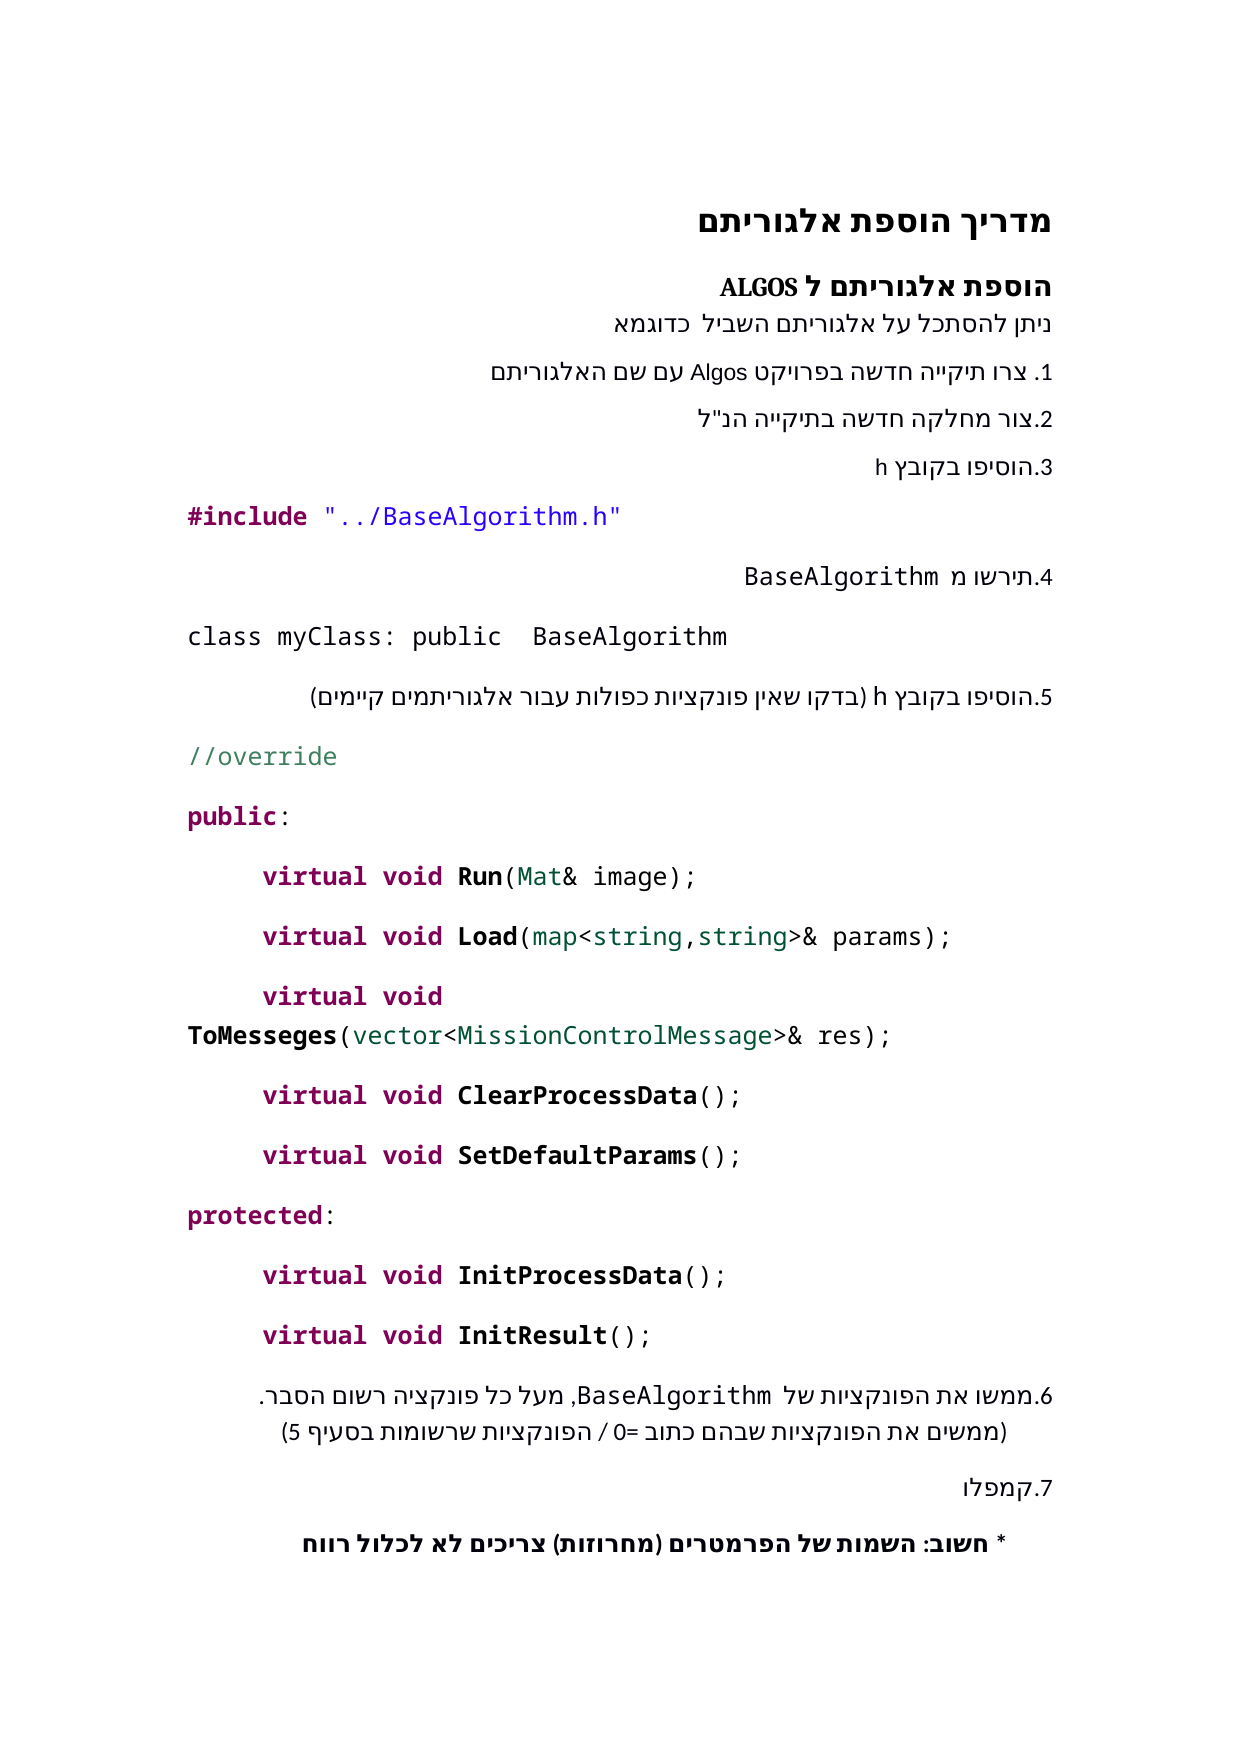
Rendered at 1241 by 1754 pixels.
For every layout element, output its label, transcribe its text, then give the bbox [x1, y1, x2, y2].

text virtual void InitProcessData(); [187, 1258, 1053, 1292]
text #include "../BaseAlgorithm.h" [187, 498, 1053, 533]
list צרו תיקייה חדשה בפרויקט Algos עם שם האלגוריתם [187, 356, 1053, 387]
list * חשוב: השמות של הפרמטרים (מחרוזות) צריכים לא לכלול רווח [187, 1528, 1053, 1558]
list ממשו את הפונקציות של BaseAlgorithm, מעל כל פונקציה רשום הסבר. (ממשים את הפונקציות שבהם כתוב =0 / הפונקציות שרשומות בסעיף 5) [187, 1378, 1053, 1447]
text virtual void Load(map<string,string>& params); [187, 918, 1053, 953]
list הוסיפו בקובץ h (בדקו שאין פונקציות כפולות עבור אלגוריתמים קיימים) [187, 678, 1053, 713]
list הוסיפו בקובץ h [187, 451, 1053, 482]
text protected: [187, 1198, 1053, 1232]
text virtual void Run(Mat& image); [187, 858, 1053, 893]
subtitle הוספת אלגוריתם ל ALGOS [187, 268, 1053, 303]
subtitle מדריך הוספת אלגוריתם [187, 200, 1053, 241]
list תירשו מ BaseAlgorithm [187, 558, 1053, 593]
list קמפלו [187, 1472, 1053, 1503]
text class myClass: public BaseAlgorithm [187, 618, 1053, 653]
text virtual void ClearProcessData(); [187, 1078, 1053, 1112]
text //override [187, 738, 1053, 773]
text ניתן להסתכל על אלגוריתם השביל כדוגמא [187, 308, 1053, 339]
text virtual void SetDefaultParams(); [187, 1138, 1053, 1172]
text virtual void InitResult(); [187, 1318, 1053, 1352]
text public: [187, 798, 1053, 833]
list צור מחלקה חדשה בתיקייה הנ"ל [187, 403, 1053, 434]
text virtual void ToMesseges(vector<MissionControlMessage>& res); [187, 978, 1053, 1052]
